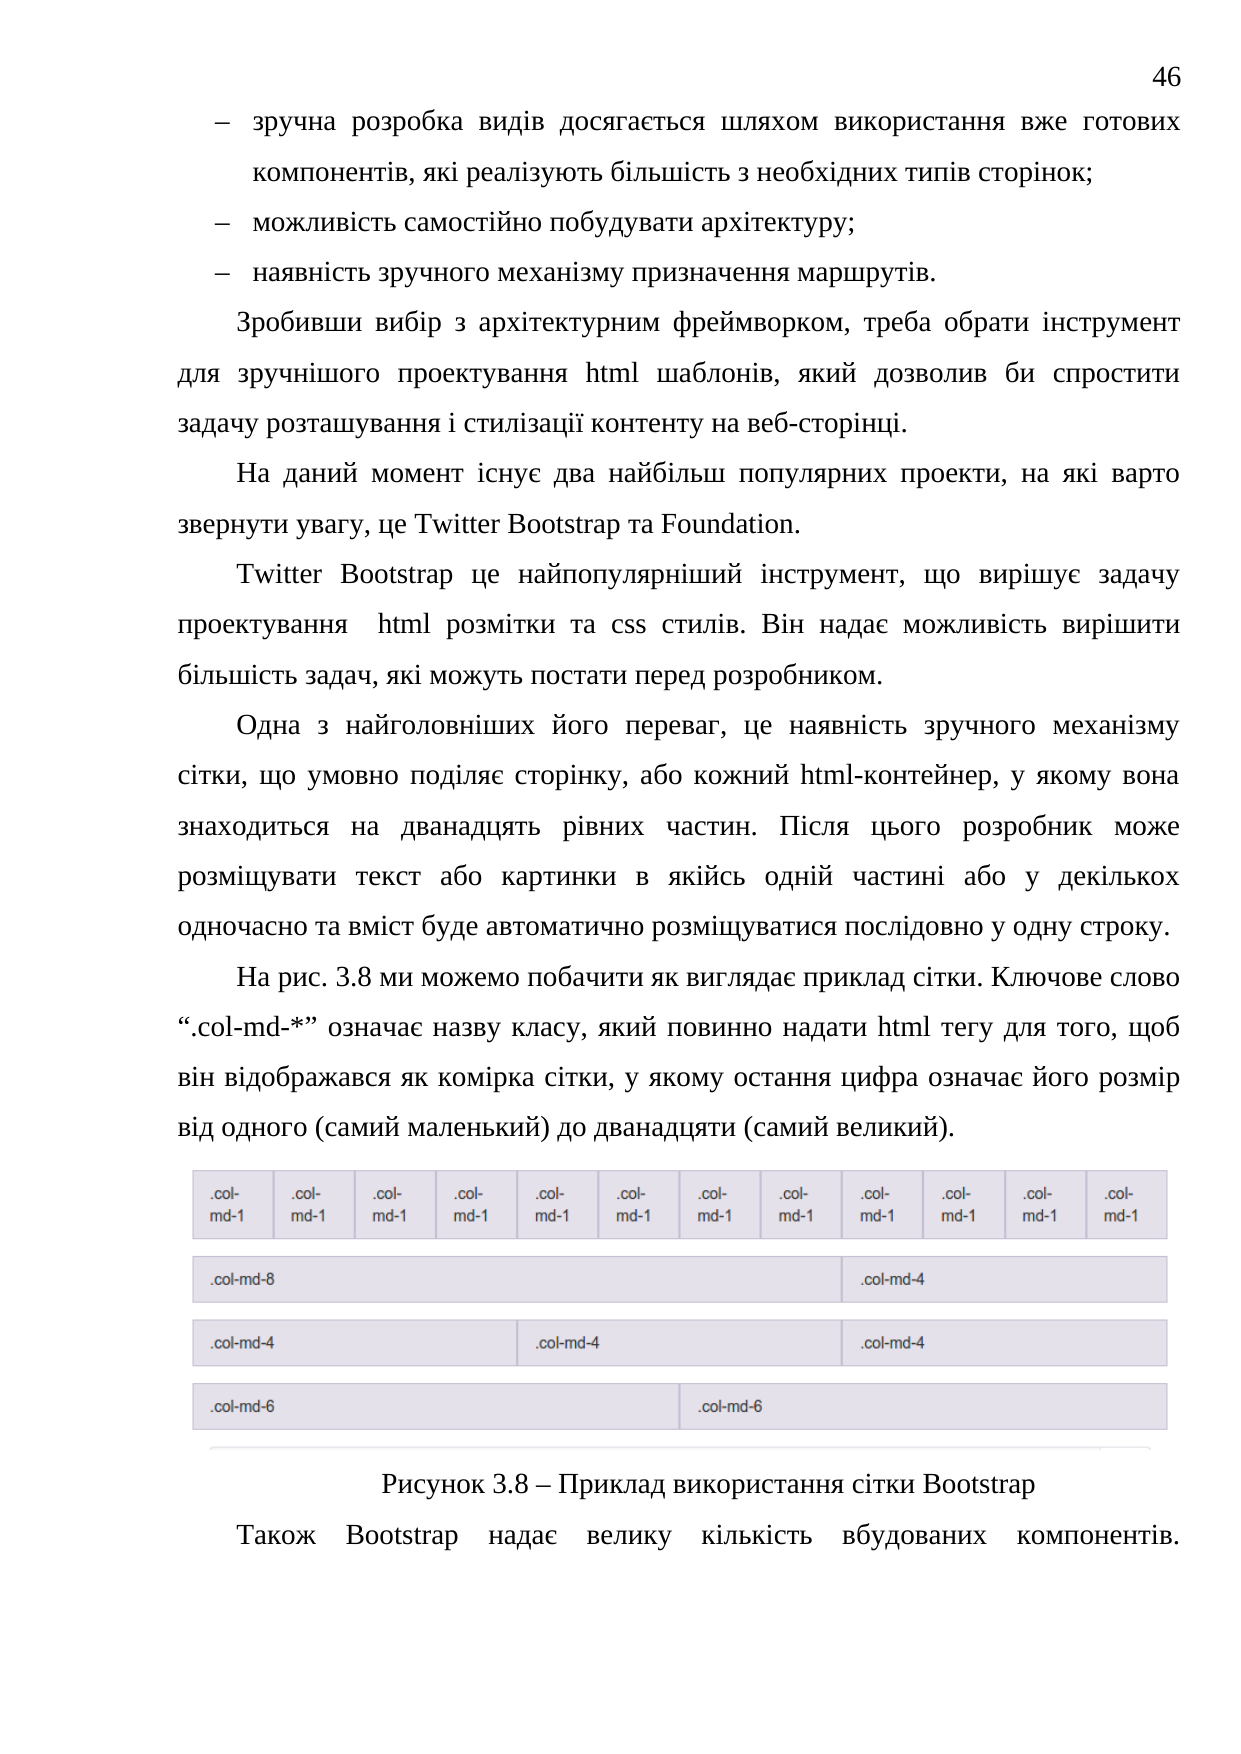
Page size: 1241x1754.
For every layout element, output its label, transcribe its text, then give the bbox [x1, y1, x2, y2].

text На рис. 3.8 ми можемо побачити як виглядає приклад сітки. Ключове слово “.col-md-*” означає назву класу, який повинно надати html тегу для того, щоб він відображався як комірка сітки, у якому остання цифра означає його розмір від одного (самий маленький) до дванадцяти (самий великий). [177, 959, 1181, 1143]
text Рисунок 3.8 – Приклад використання сітки Bootstrap [177, 1450, 1181, 1500]
list зручна розробка видів досягається шляхом використання вже готових компонентів, які реалізують більшість з необхідних типів сторінок; [215, 103, 1181, 187]
text Зробивши вибір з архітектурним фреймворком, треба обрати інструмент для зручнішого проектування html шаблонів, який дозволив би спростити задачу розташування і стилізації контенту на веб-сторінці. [177, 304, 1181, 439]
text На даний момент існує два найбільш популярних проекти, на які варто звернути увагу, це Twitter Bootstrap та Foundation. [177, 456, 1181, 539]
text Twitter Bootstrap це найпопулярніший інструмент, що вирішує задачу проектування html розмітки та css стилів. Він надає можливість вирішити більшість задач, які можуть постати перед розробником. [177, 556, 1181, 690]
list можливість самостійно побудувати архітектуру; [215, 204, 1181, 237]
list наявність зручного механізму призначення маршрутів. [215, 254, 1181, 288]
picture [177, 1160, 1182, 1450]
text Одна з найголовніших його переваг, це наявність зручного механізму сітки, що умовно поділяє сторінку, або кожний html-контейнер, у якому вона знаходиться на дванадцять рівних частин. Після цього розробник може розміщувати текст або картинки в якійсь одній частині або у декількох одночасно та вміст буде автоматично розміщуватися послідовно у одну строку. [177, 707, 1181, 942]
text Також Bootstrap надає велику кількість вбудованих компонентів. [177, 1517, 1181, 1550]
